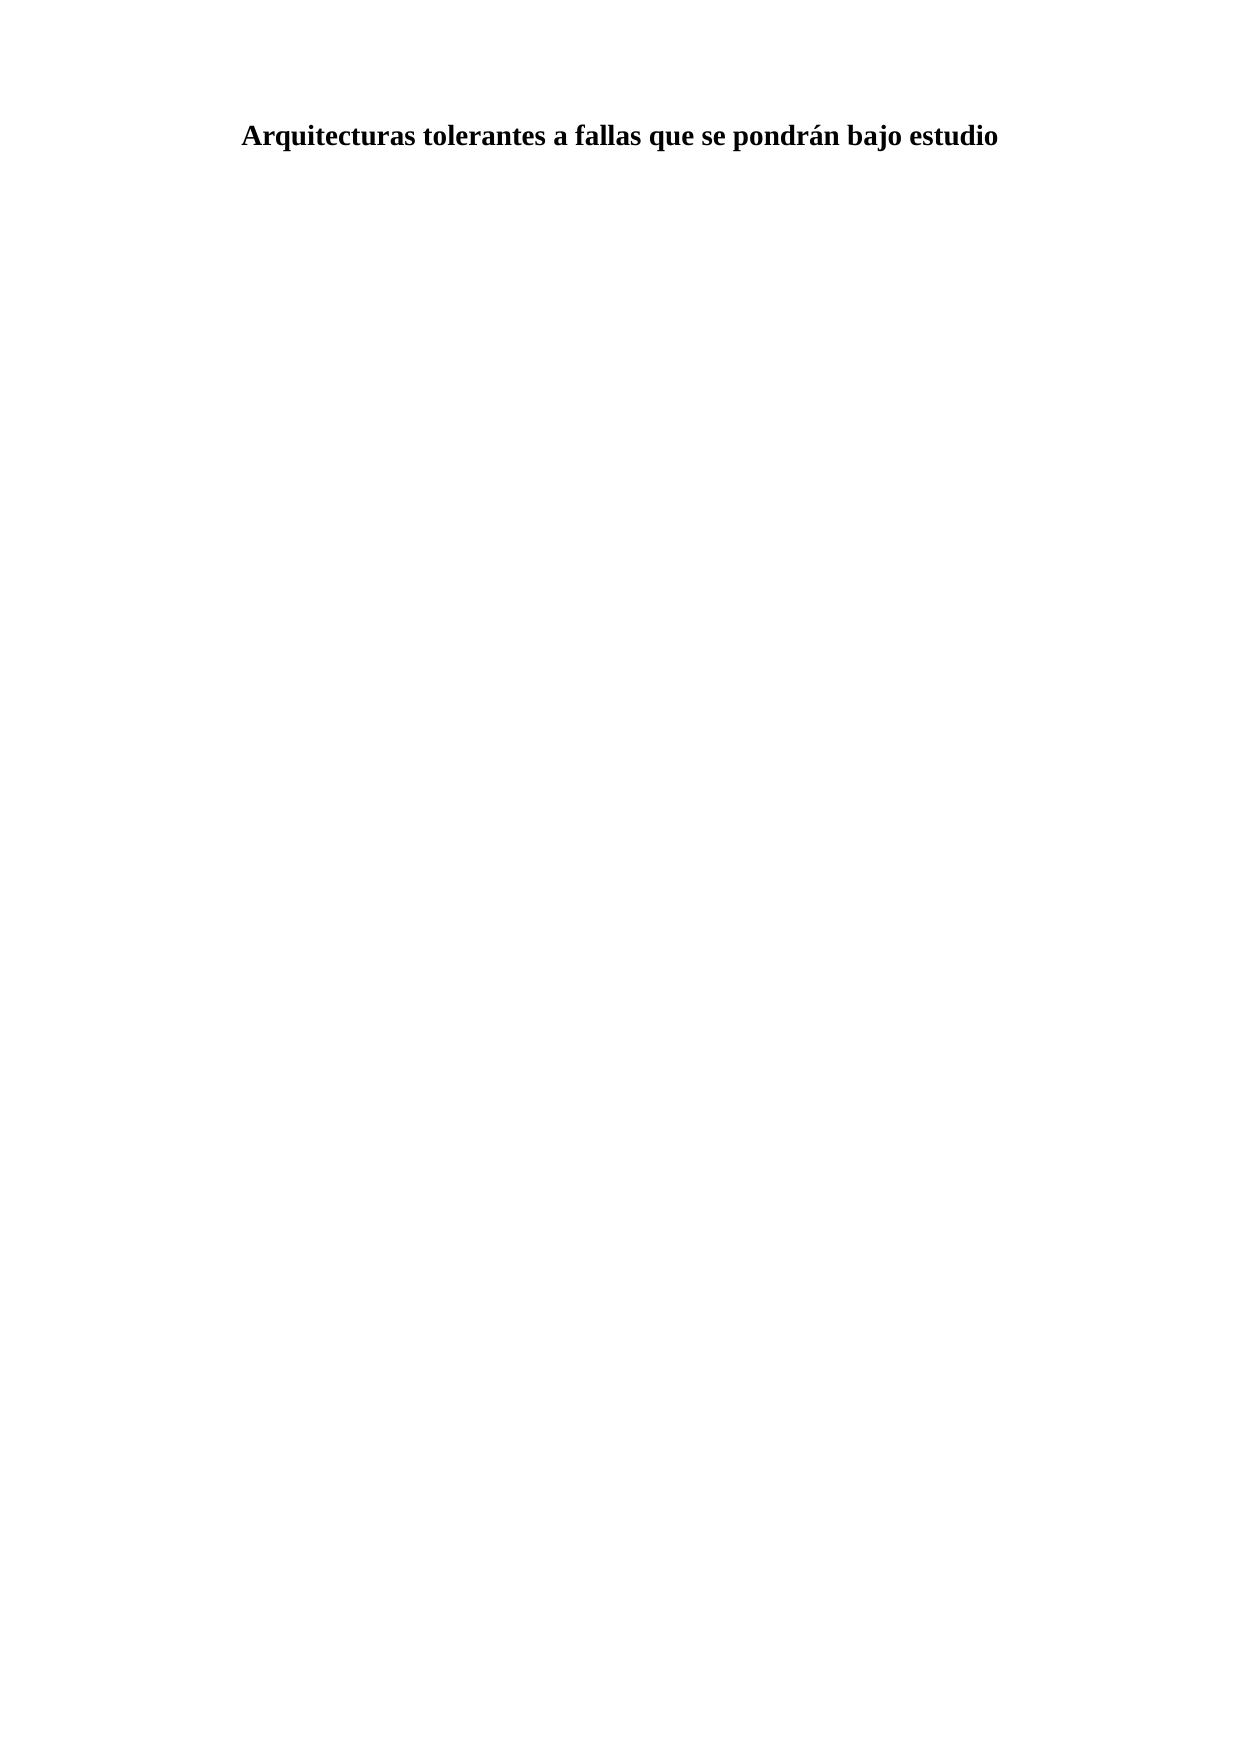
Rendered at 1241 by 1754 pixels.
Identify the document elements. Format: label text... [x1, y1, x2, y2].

text Arquitecturas tolerantes a fallas que se pondrán bajo estudio [118, 118, 1122, 152]
